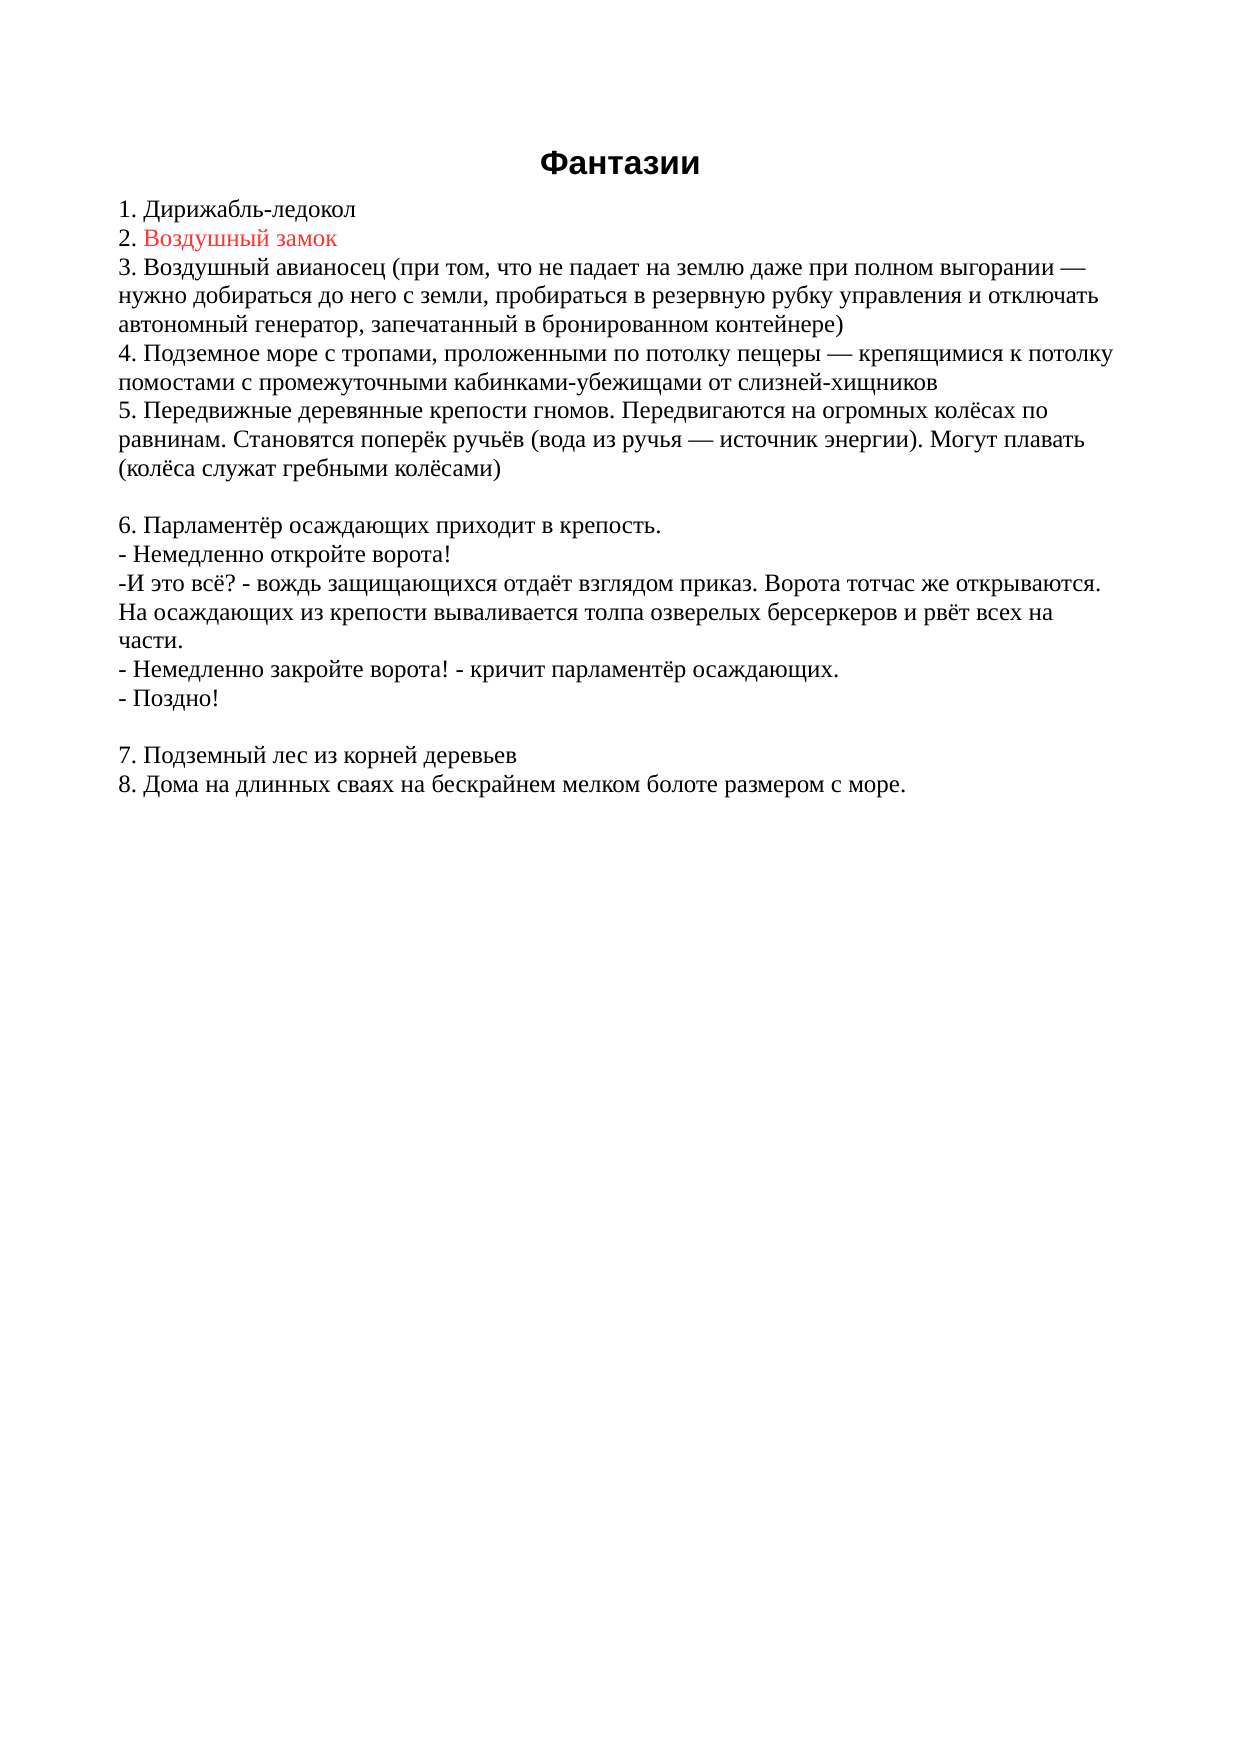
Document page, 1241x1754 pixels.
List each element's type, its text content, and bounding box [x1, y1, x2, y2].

text 1. Дирижабль-ледокол [118, 194, 1122, 223]
text - Немедленно закройте ворота! - кричит парламентёр осаждающих. [118, 654, 1122, 683]
text - Поздно! [118, 683, 1122, 712]
subtitle Фантазии [118, 143, 1122, 182]
text 6. Парламентёр осаждающих приходит в крепость. [118, 511, 1122, 539]
text -И это всё? - вождь защищающихся отдаёт взглядом приказ. Ворота тотчас же открываются. На осаждающих из крепости вываливается толпа озверелых берсеркеров и рвёт всех на части. [118, 568, 1122, 654]
text - Немедленно откройте ворота! [118, 539, 1122, 568]
text 2. Воздушный замок [118, 223, 1122, 252]
text 4. Подземное море с тропами, проложенными по потолку пещеры — крепящимися к потолку помостами с промежуточными кабинками-убежищами от слизней-хищников [118, 338, 1122, 396]
text 5. Передвижные деревянные крепости гномов. Передвигаются на огромных колёсах по равнинам. Становятся поперёк ручьёв (вода из ручья — источник энергии). Могут плавать (колёса служат гребными колёсами) [118, 396, 1122, 482]
text 8. Дома на длинных сваях на бескрайнем мелком болоте размером с море. [118, 769, 1122, 798]
text 3. Воздушный авианосец (при том, что не падает на землю даже при полном выгорании — нужно добираться до него с земли, пробираться в резервную рубку управления и отключать автономный генератор, запечатанный в бронированном контейнере) [118, 252, 1122, 338]
text 7. Подземный лес из корней деревьев [118, 741, 1122, 769]
